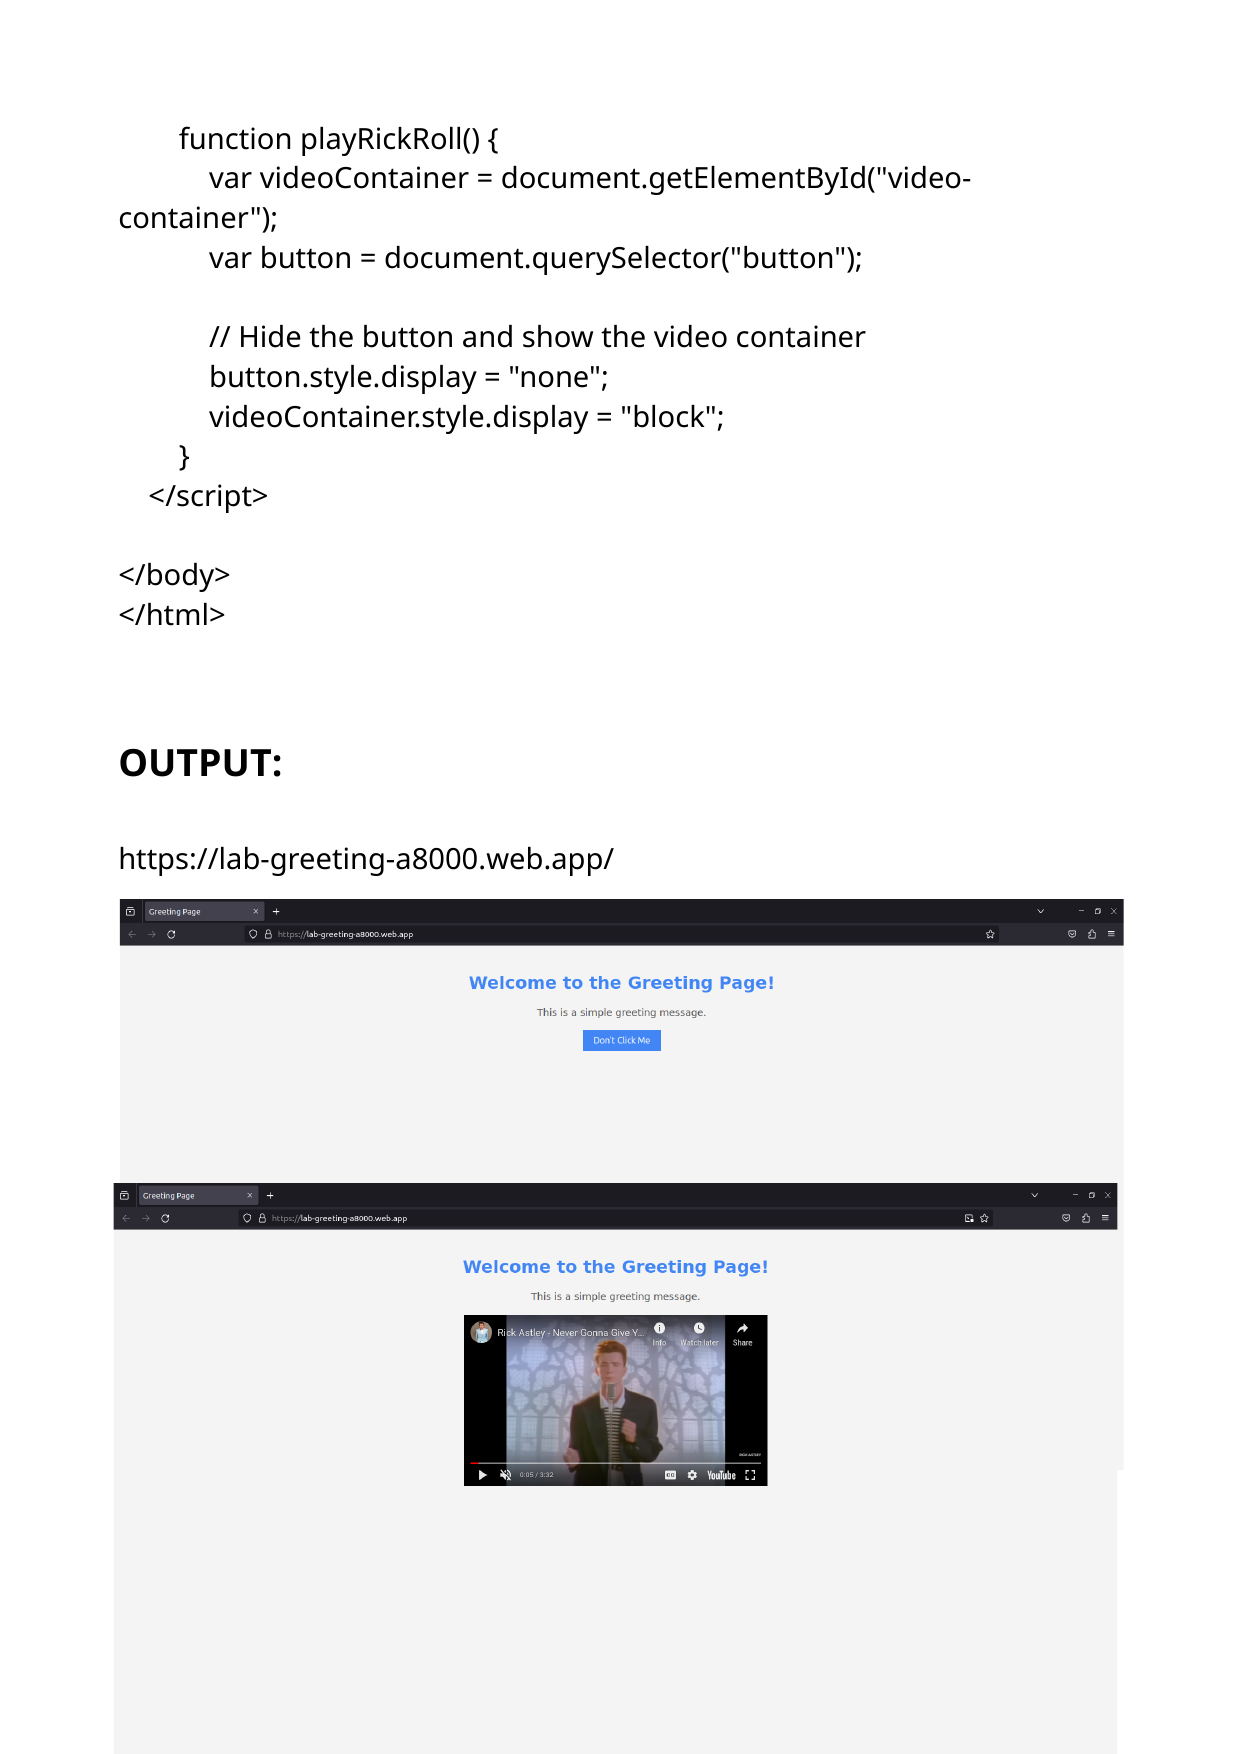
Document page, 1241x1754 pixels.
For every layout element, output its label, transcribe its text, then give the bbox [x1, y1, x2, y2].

text </script> [118, 475, 1122, 515]
text function playRickRoll() { [118, 118, 1122, 158]
picture [113, 899, 1124, 1754]
text videoContainer.style.display = "block"; [118, 396, 1122, 436]
text button.style.display = "none"; [118, 356, 1122, 396]
text OUTPUT: [118, 736, 1122, 787]
text </body> [118, 555, 1122, 594]
text </html> [118, 594, 1122, 634]
text https://lab-greeting-a8000.web.app/ [118, 838, 1122, 878]
text // Hide the button and show the video container [118, 317, 1122, 356]
text var button = document.querySelector("button"); [118, 237, 1122, 277]
text var videoContainer = document.getElementById("video-container"); [118, 158, 1122, 237]
text } [118, 436, 1122, 475]
